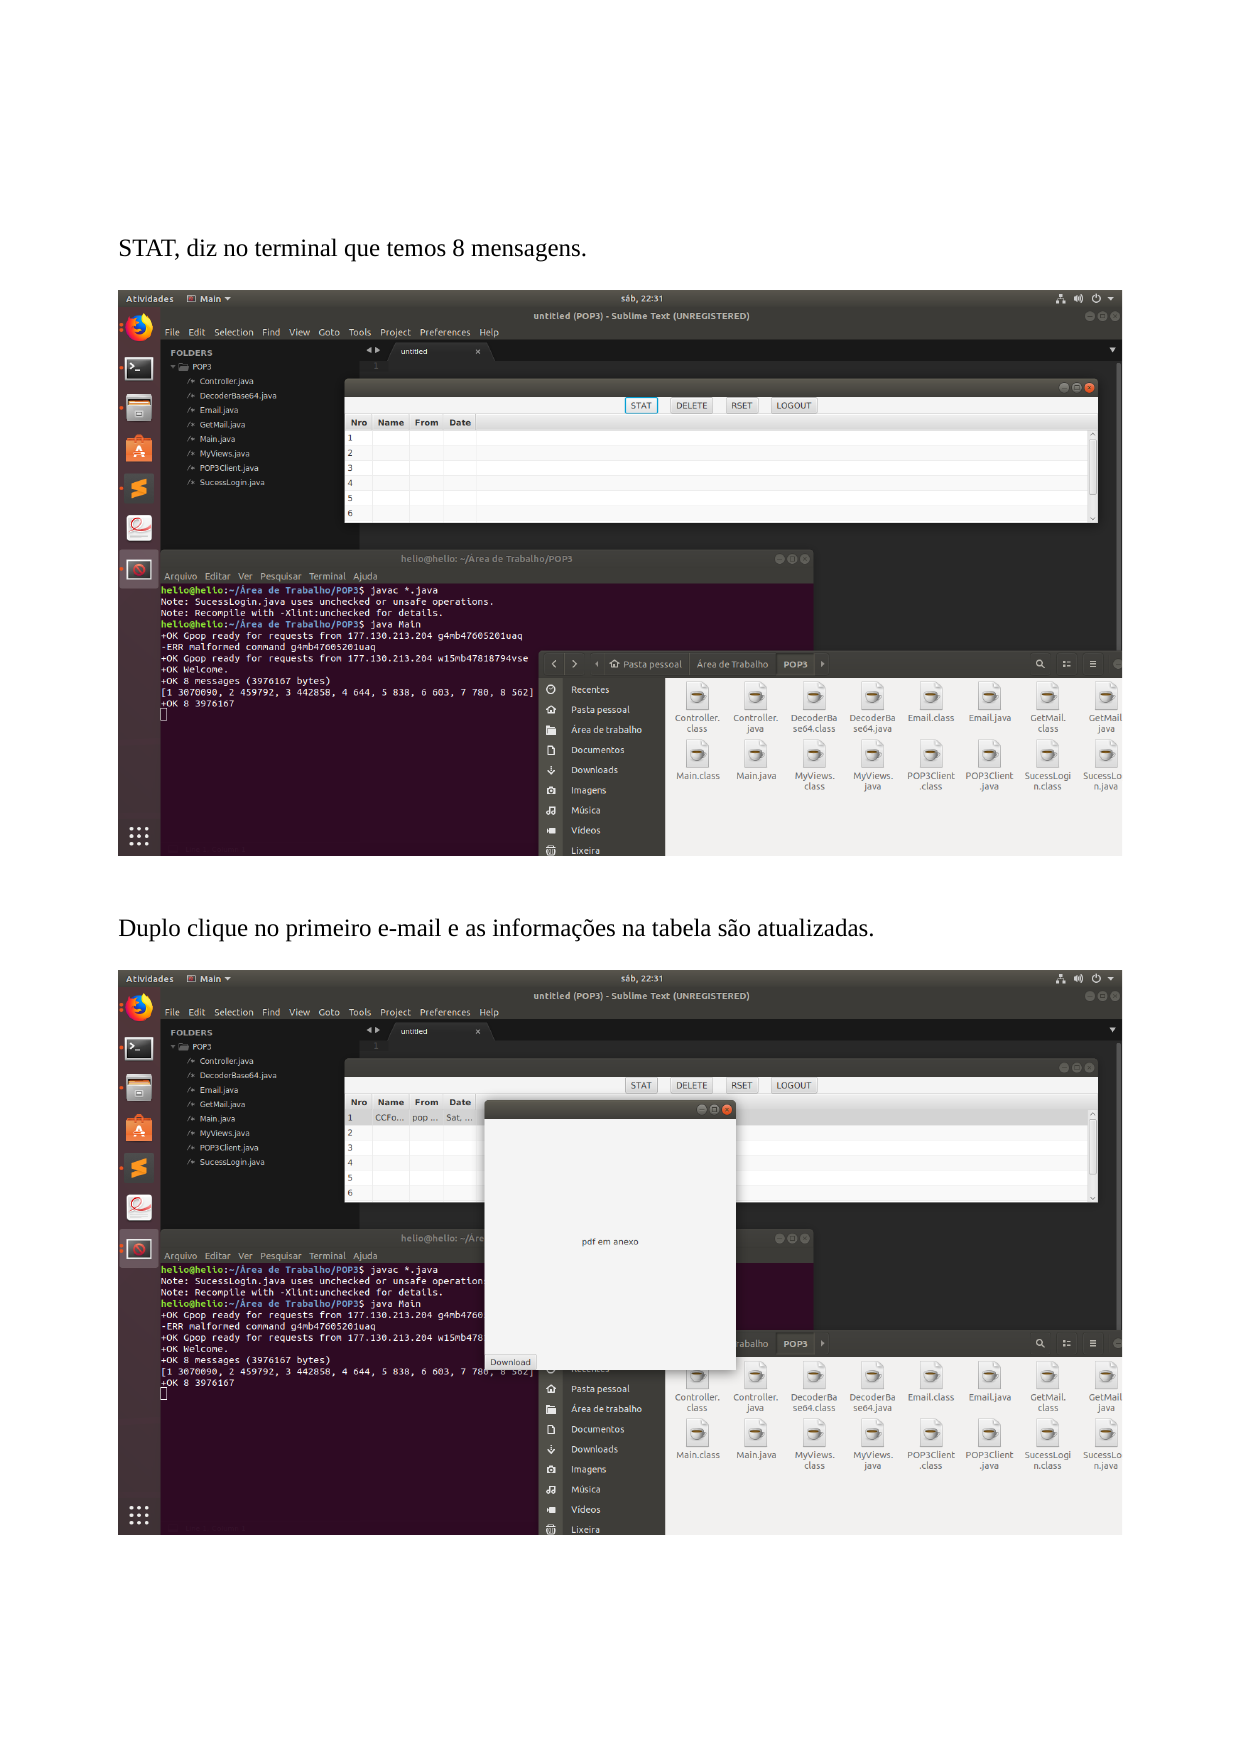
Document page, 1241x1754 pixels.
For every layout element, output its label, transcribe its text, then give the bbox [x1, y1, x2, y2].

picture [118, 970, 1123, 1535]
picture [118, 290, 1123, 856]
text Duplo clique no primeiro e-mail e as informações na tabela são atualizadas. [118, 913, 1122, 942]
text STAT, diz no terminal que temos 8 mensagens. [118, 233, 1122, 262]
